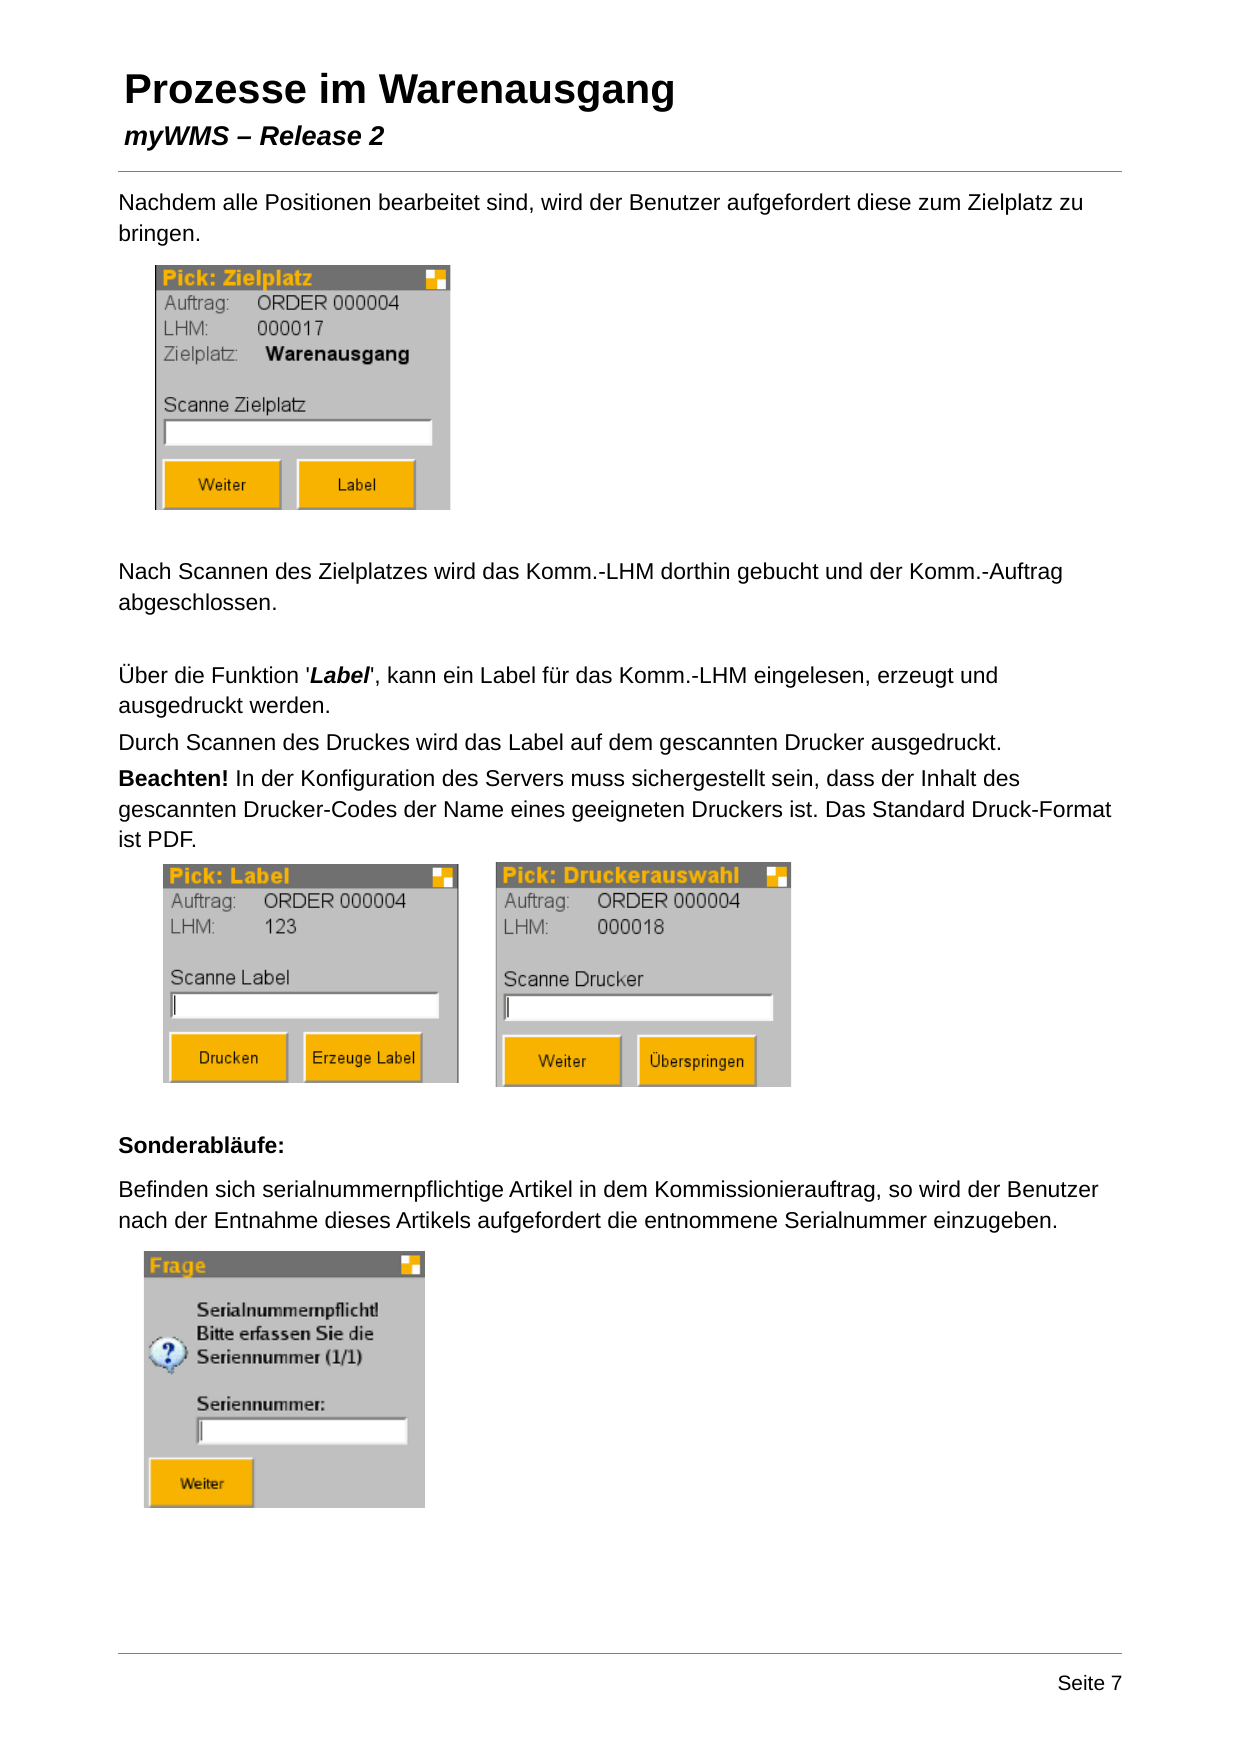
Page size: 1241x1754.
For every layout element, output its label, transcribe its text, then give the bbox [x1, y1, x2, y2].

text Beachten! In der Konfiguration des Servers muss sichergestellt sein, dass der Inhalt des gescannten Drucker-Codes der Name eines geeigneten Druckers ist. Das Standard Druck-Format ist PDF. [118, 765, 1122, 852]
picture [495, 862, 792, 1087]
text Nachdem alle Positionen bearbeitet sind, wird der Benutzer aufgefordert diese zum Zielplatz zu bringen. [118, 189, 1122, 246]
picture [163, 864, 459, 1083]
text Nach Scannen des Zielplatzes wird das Komm.-LHM dorthin gebucht und der Komm.-Auftrag abgeschlossen. [118, 558, 1122, 615]
text Durch Scannen des Druckes wird das Label auf dem gescannten Drucker ausgedruckt. [118, 729, 1122, 755]
text Über die Funktion 'Label', kann ein Label für das Komm.-LHM eingelesen, erzeugt und ausgedruckt werden. [118, 662, 1122, 718]
text Befinden sich serialnummernpflichtige Artikel in dem Kommissionierauftrag, so wird der Benutzer nach der Entnahme dieses Artikels aufgefordert die entnommene Serialnummer einzugeben. [118, 1176, 1122, 1233]
text Sonderabläufe: [118, 1132, 1122, 1158]
picture [155, 265, 451, 510]
picture [143, 1251, 425, 1508]
